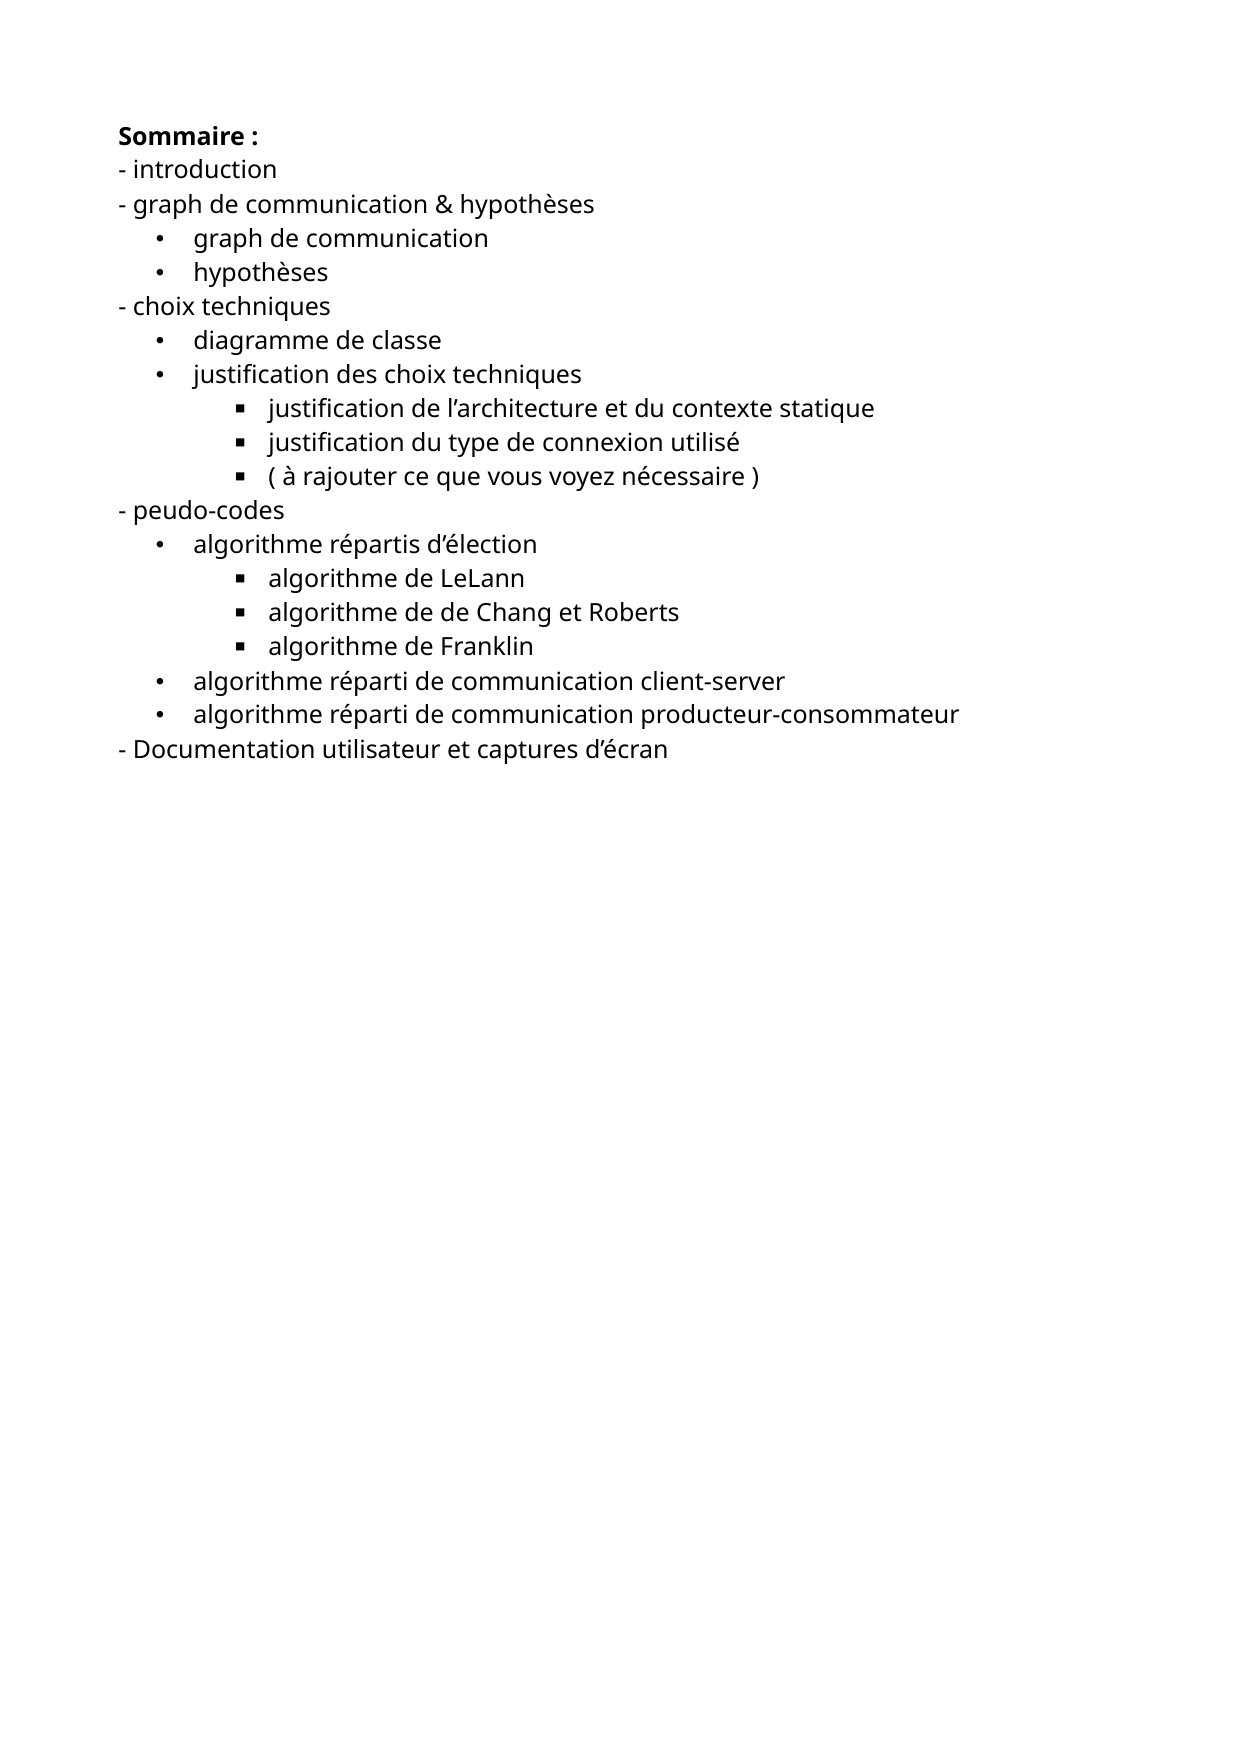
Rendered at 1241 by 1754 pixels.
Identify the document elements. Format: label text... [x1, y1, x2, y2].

text - graph de communication & hypothèses [118, 186, 1122, 220]
list algorithme répartis d’élection [156, 527, 1122, 561]
text - introduction [118, 152, 1122, 186]
text - Documentation utilisateur et captures d’écran [118, 731, 1122, 765]
list algorithme de de Chang et Roberts [231, 595, 1122, 629]
list algorithme réparti de communication client-server [156, 663, 1122, 697]
list graph de communication [156, 220, 1122, 254]
text - peudo-codes [118, 493, 1122, 527]
list justification des choix techniques [156, 357, 1122, 391]
list hypothèses [156, 254, 1122, 288]
list ( à rajouter ce que vous voyez nécessaire ) [231, 459, 1122, 493]
list algorithme réparti de communication producteur-consommateur [156, 697, 1122, 731]
list algorithme de LeLann [231, 561, 1122, 595]
text Sommaire : [118, 118, 1122, 152]
list justification de l’architecture et du contexte statique [231, 391, 1122, 425]
list diagramme de classe [156, 322, 1122, 357]
list algorithme de Franklin [231, 629, 1122, 663]
text - choix techniques [118, 288, 1122, 322]
list justification du type de connexion utilisé [231, 425, 1122, 459]
